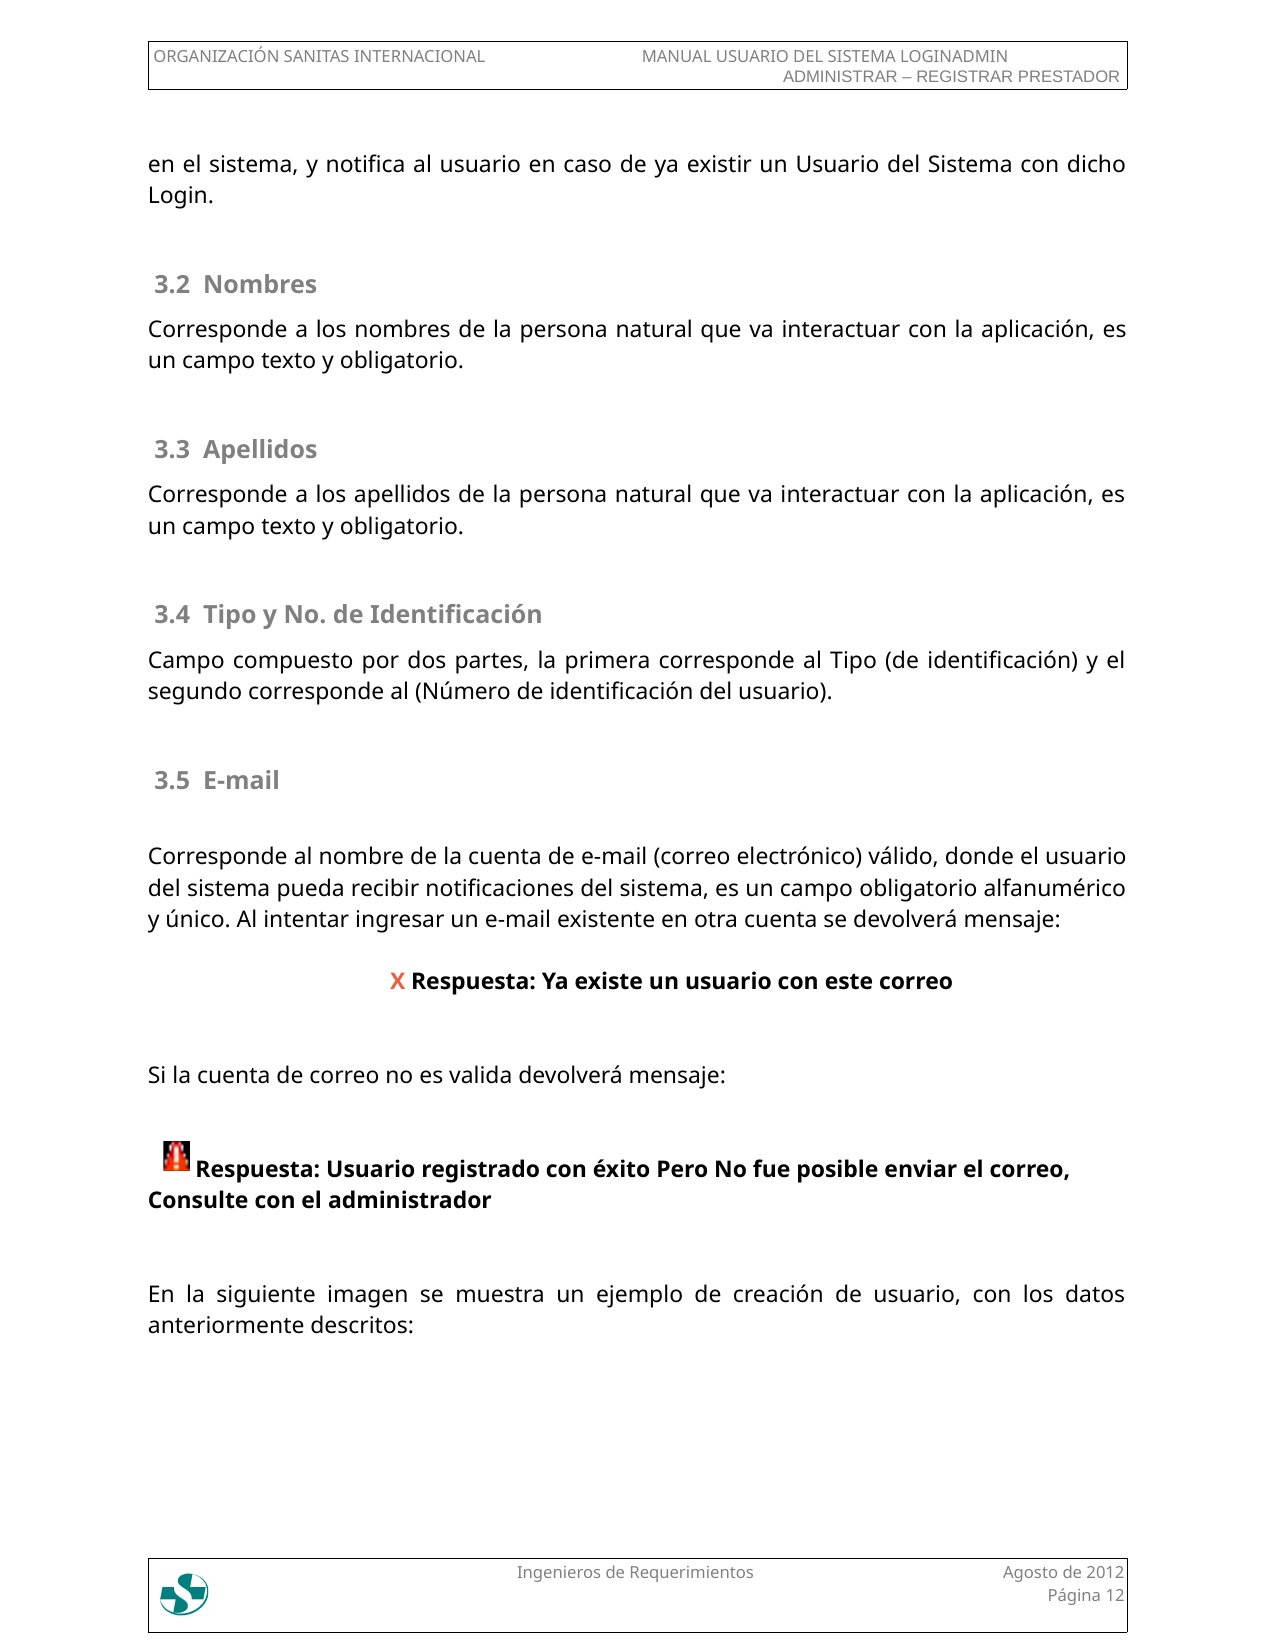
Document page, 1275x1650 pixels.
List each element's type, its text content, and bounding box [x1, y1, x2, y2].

subtitle Nombres [148, 266, 1127, 301]
subtitle Tipo y No. de Identificación [148, 597, 1127, 631]
subtitle E-mail [148, 762, 1127, 796]
text Respuesta: Usuario registrado con éxito Pero No fue posible enviar el correo, Consulte con el administrador [148, 1153, 1127, 1215]
subtitle Apellidos [148, 432, 1127, 466]
text Corresponde a los apellidos de la persona natural que va interactuar con la aplicación, es un campo texto y obligatorio. [148, 478, 1127, 541]
text En la siguiente imagen se muestra un ejemplo de creación de usuario, con los datos anteriormente descritos: [148, 1278, 1127, 1340]
text Corresponde al nombre de la cuenta de e-mail (correo electrónico) válido, donde el usuario del sistema pueda recibir notificaciones del sistema, es un campo obligatorio alfanumérico y único. Al intentar ingresar un e-mail existente en otra cuenta se devolverá mensaje: [148, 840, 1127, 934]
text Si la cuenta de correo no es valida devolverá mensaje: [148, 1059, 1127, 1090]
text en el sistema, y notifica al usuario en caso de ya existir un Usuario del Sistema con dicho Login. [148, 148, 1127, 210]
text X Respuesta: Ya existe un usuario con este correo [148, 965, 1127, 996]
text Corresponde a los nombres de la persona natural que va interactuar con la aplicación, es un campo texto y obligatorio. [148, 313, 1127, 376]
text Campo compuesto por dos partes, la primera corresponde al Tipo (de identificación) y el segundo corresponde al (Número de identificación del usuario). [148, 644, 1127, 706]
